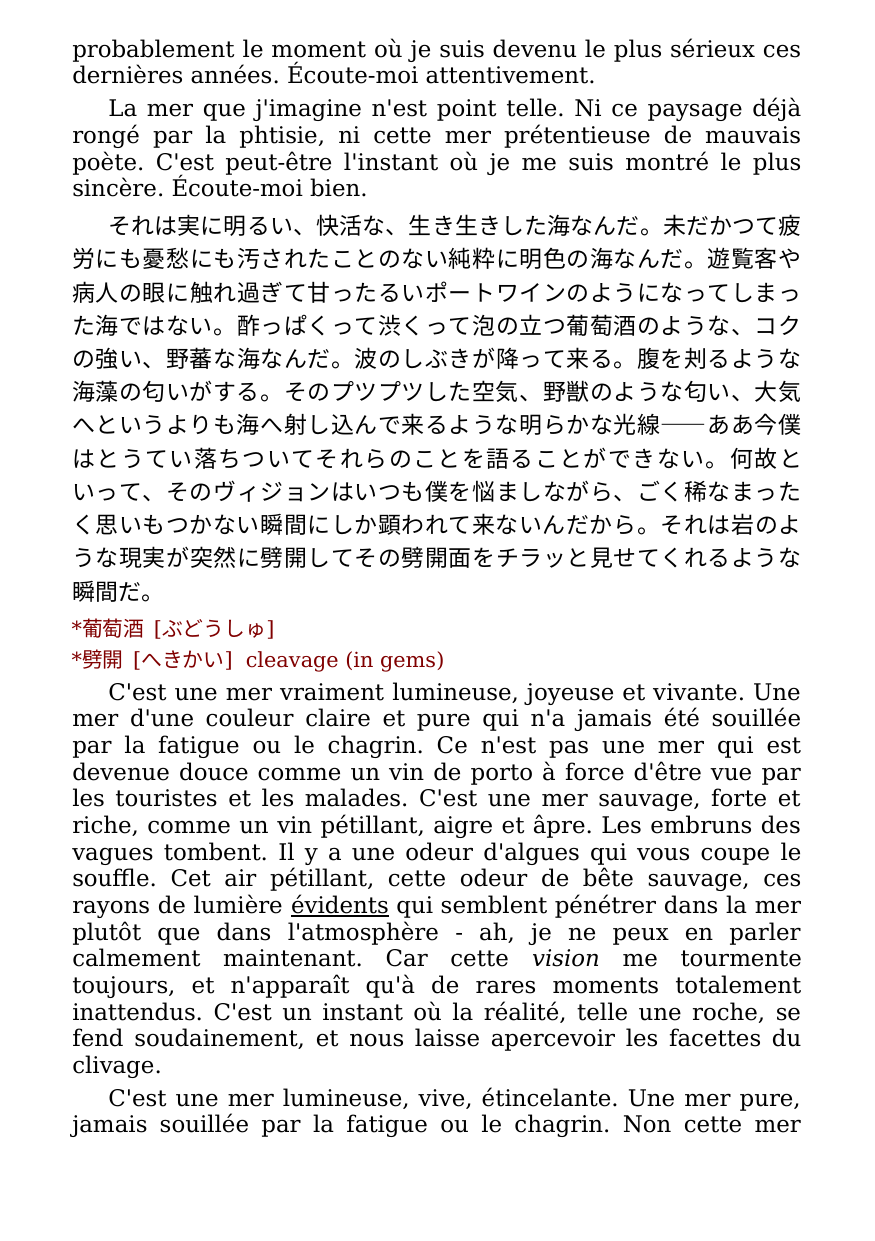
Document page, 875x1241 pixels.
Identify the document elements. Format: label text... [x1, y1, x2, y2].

text *葡萄酒 [ぶどうしゅ] [71, 613, 803, 643]
text La mer que j'imagine n'est point telle. Ni ce paysage déjà rongé par la phtisie, ni cette mer prétentieuse de mauvais poète. C'est peut-être l'instant où je me suis montré le plus sincère. Écoute-moi bien. [72, 95, 802, 202]
text probablement le moment où je suis devenu le plus sérieux ces dernières années. Écoute-moi attentivement. [72, 36, 802, 89]
text C'est une mer lumineuse, vive, étincelante. Une mer pure, jamais souillée par la fatigue ou le chagrin. Non cette mer [72, 1085, 802, 1138]
text それは実に明るい、快活な、生き生きした海なんだ。未だかつて疲労にも憂愁にも汚されたことのない純粋に明色の海なんだ。遊覧客や病人の眼に触れ過ぎて甘ったるいポートワインのようになってしまった海ではない。酢っぱくって渋くって泡の立つ葡萄酒のような、コクの強い、野蕃な海なんだ。波のしぶきが降って来る。腹を刔るような海藻の匂いがする。そのプツプツした空気、野獣のような匂い、大気へというよりも海へ射し込んで来るような明らかな光線――ああ今僕はとうてい落ちついてそれらのことを語ることができない。何故といって、そのヴィジョンはいつも僕を悩ましながら、ごく稀なまったく思いもつかない瞬間にしか顕われて来ないんだから。それは岩のような現実が突然に劈開してその劈開面をチラッと見せてくれるような瞬間だ。 [72, 208, 802, 607]
text C'est une mer vraiment lumineuse, joyeuse et vivante. Une mer d'une couleur claire et pure qui n'a jamais été souillée par la fatigue ou le chagrin. Ce n'est pas une mer qui est devenue douce comme un vin de porto à force d'être vue par les touristes et les malades. C'est une mer sauvage, forte et riche, comme un vin pétillant, aigre et âpre. Les embruns des vagues tombent. Il y a une odeur d'algues qui vous coupe le souffle. Cet air pétillant, cette odeur de bête sauvage, ces rayons de lumière évidents qui semblent pénétrer dans la mer plutôt que dans l'atmosphère - ah, je ne peux en parler calmement maintenant. Car cette vision me tourmente toujours, et n'apparaît qu'à de rares moments totalement inattendus. C'est un instant où la réalité, telle une roche, se fend soudainement, et nous laisse apercevoir les facettes du clivage. [72, 679, 802, 1079]
text *劈開 [へきかい] cleavage (in gems) [71, 643, 803, 673]
